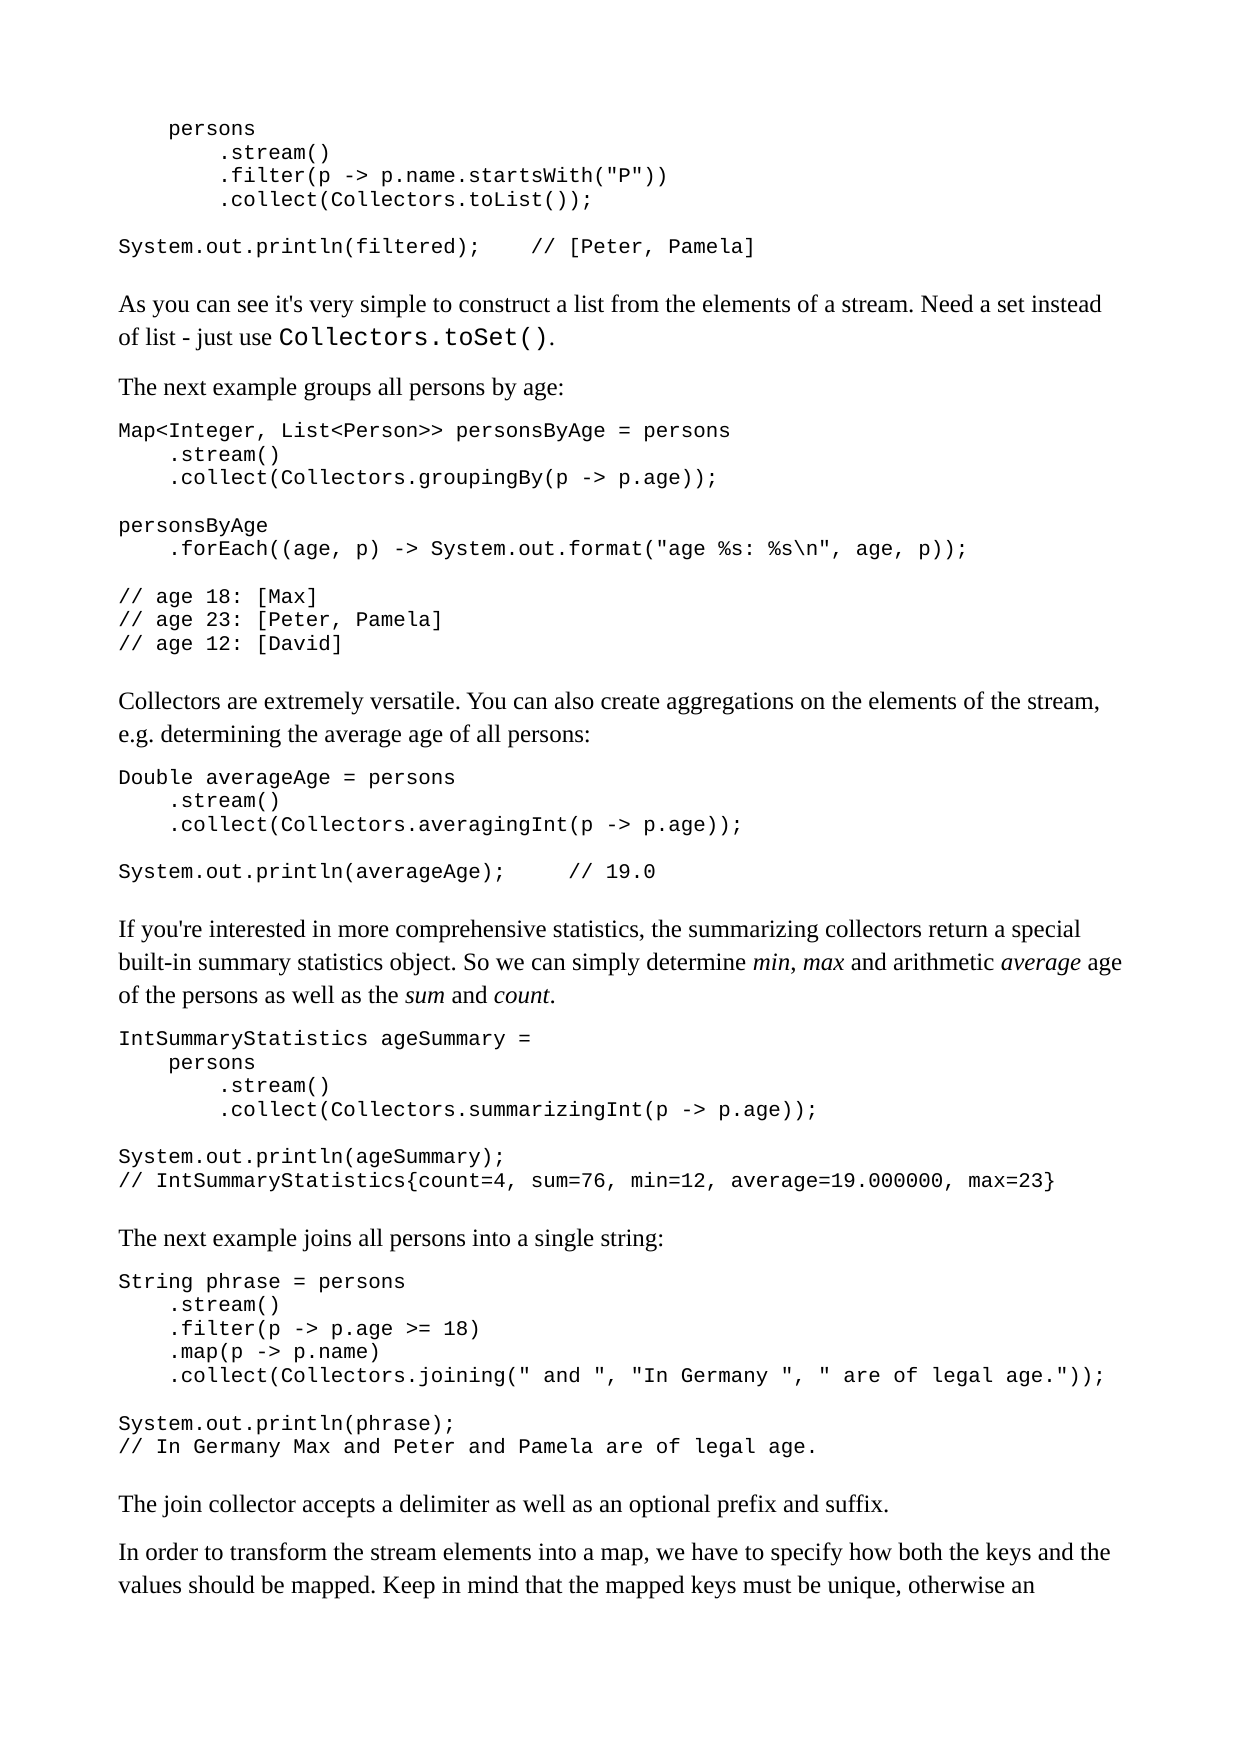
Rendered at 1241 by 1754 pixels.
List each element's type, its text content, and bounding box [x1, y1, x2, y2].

text persons [118, 118, 1122, 142]
text System.out.println(phrase); [118, 1412, 1122, 1436]
text .stream() [118, 444, 1122, 467]
text .stream() [118, 1075, 1122, 1099]
text .collect(Collectors.toList()); [118, 189, 1122, 213]
text The next example groups all persons by age: [118, 372, 1122, 401]
text .map(p -> p.name) [118, 1342, 1122, 1365]
text Map<Integer, List<Person>> personsByAge = persons [118, 420, 1122, 444]
text In order to transform the stream elements into a map, we have to specify how both the keys and the values should be mapped. Keep in mind that the mapped keys must be unique, otherwise an [118, 1537, 1122, 1599]
text .stream() [118, 142, 1122, 165]
text Collectors are extremely versatile. You can also create aggregations on the elements of the stream, e.g. determining the average age of all persons: [118, 686, 1122, 748]
text .filter(p -> p.name.startsWith("P")) [118, 165, 1122, 189]
text persons [118, 1052, 1122, 1075]
text .collect(Collectors.groupingBy(p -> p.age)); [118, 467, 1122, 491]
text .forEach((age, p) -> System.out.format("age %s: %s\n", age, p)); [118, 538, 1122, 562]
text .stream() [118, 1294, 1122, 1318]
text The join collector accepts a delimiter as well as an optional prefix and suffix. [118, 1489, 1122, 1518]
text System.out.println(filtered); // [Peter, Pamela] [118, 236, 1122, 260]
text The next example joins all persons into a single string: [118, 1223, 1122, 1252]
text .collect(Collectors.averagingInt(p -> p.age)); [118, 814, 1122, 838]
text As you can see it's very simple to construct a list from the elements of a stream. Need a set instead of list - just use Collectors.toSet(). [118, 289, 1122, 353]
text .stream() [118, 790, 1122, 814]
text // IntSummaryStatistics{count=4, sum=76, min=12, average=19.000000, max=23} [118, 1170, 1122, 1193]
text String phrase = persons [118, 1271, 1122, 1294]
text .collect(Collectors.summarizingInt(p -> p.age)); [118, 1099, 1122, 1123]
text .collect(Collectors.joining(" and ", "In Germany ", " are of legal age.")); [118, 1365, 1122, 1389]
text // age 23: [Peter, Pamela] [118, 609, 1122, 633]
text // In Germany Max and Peter and Pamela are of legal age. [118, 1436, 1122, 1460]
text System.out.println(averageAge); // 19.0 [118, 861, 1122, 885]
text personsByAge [118, 515, 1122, 538]
text // age 12: [David] [118, 633, 1122, 657]
text If you're interested in more comprehensive statistics, the summarizing collectors return a special built-in summary statistics object. So we can simply determine min, max and arithmetic average age of the persons as well as the sum and count. [118, 914, 1122, 1009]
text .filter(p -> p.age >= 18) [118, 1318, 1122, 1342]
text IntSummaryStatistics ageSummary = [118, 1028, 1122, 1052]
text // age 18: [Max] [118, 586, 1122, 609]
text Double averageAge = persons [118, 767, 1122, 790]
text System.out.println(ageSummary); [118, 1146, 1122, 1170]
